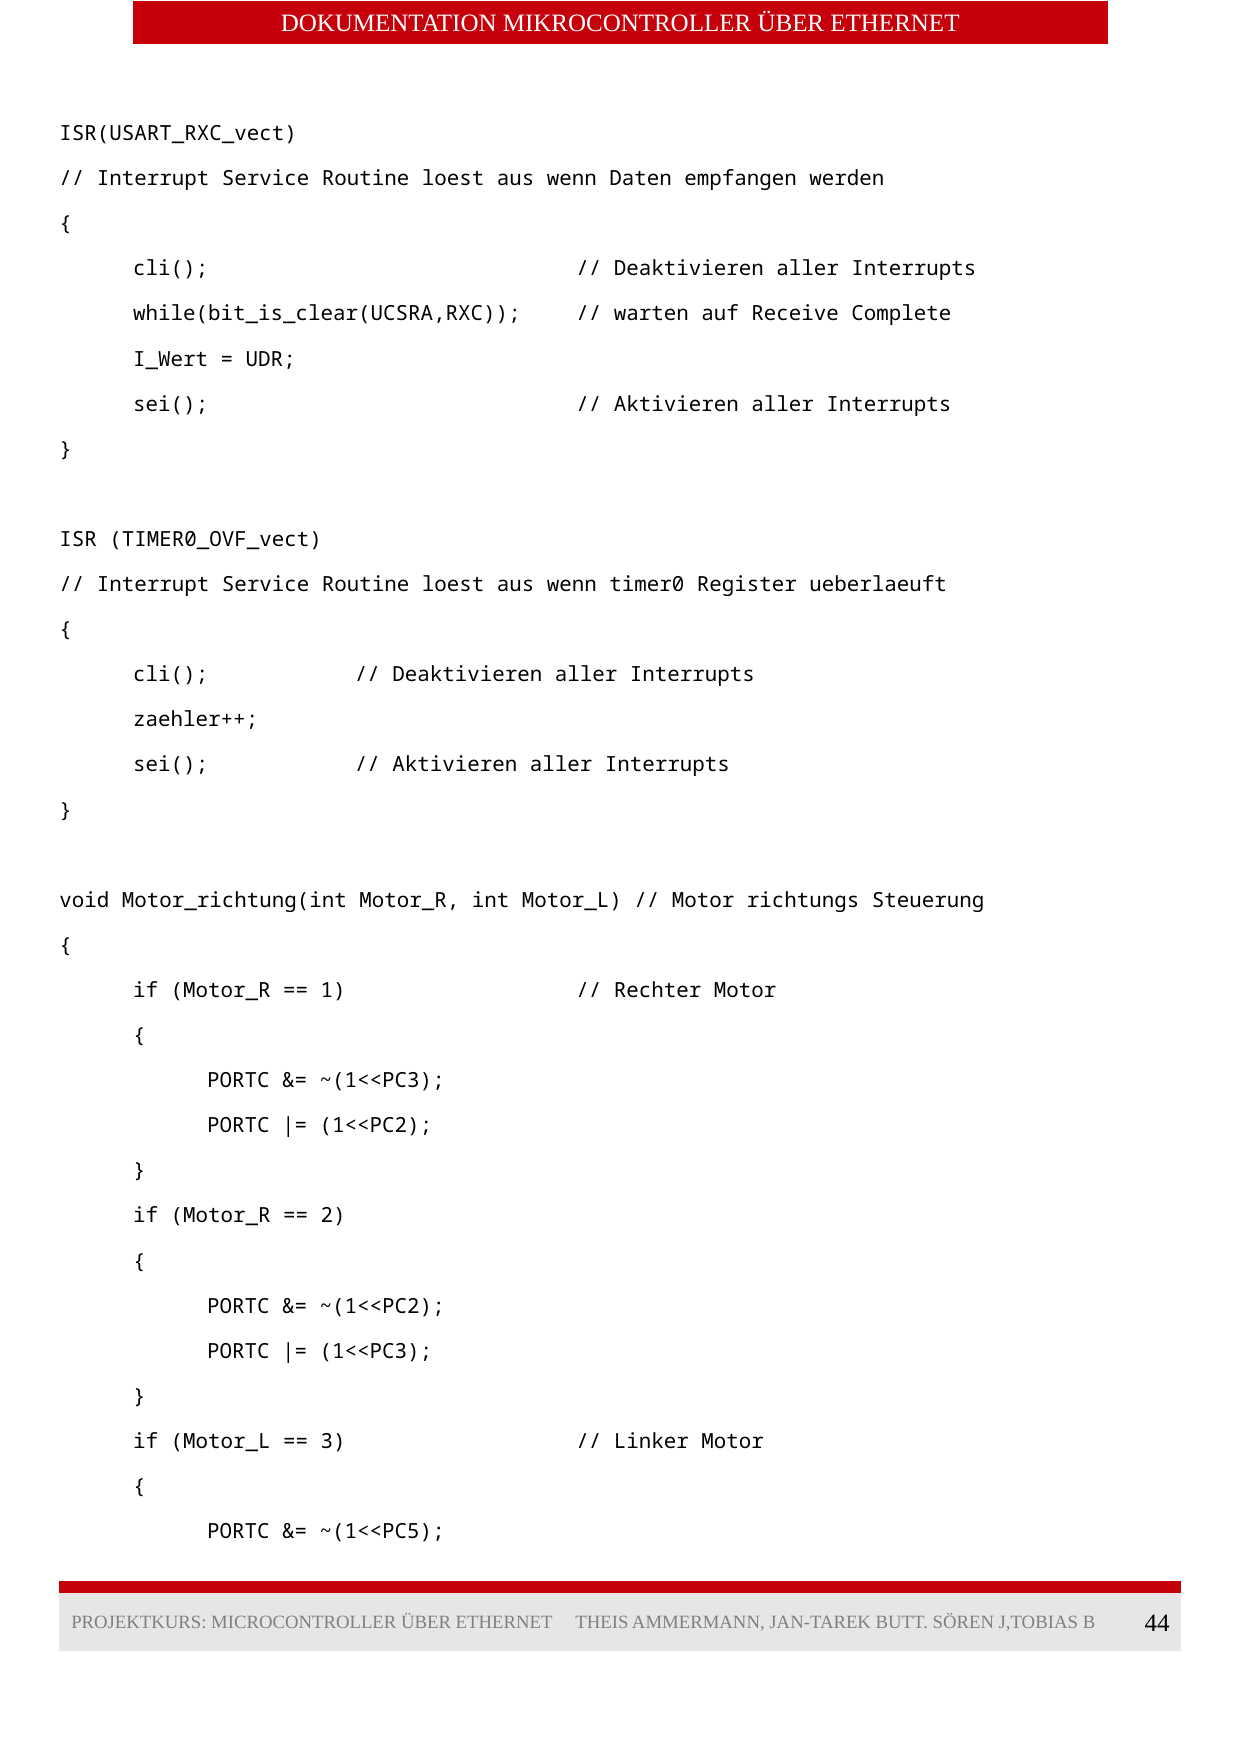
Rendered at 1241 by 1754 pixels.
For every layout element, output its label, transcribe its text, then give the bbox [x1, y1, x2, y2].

text if (Motor_R == 1) // Rechter Motor [59, 975, 1181, 1003]
text { [59, 208, 1181, 237]
text cli(); // Deaktivieren aller Interrupts [59, 253, 1181, 282]
text { [59, 614, 1181, 643]
text if (Motor_L == 3) // Linker Motor [59, 1426, 1181, 1454]
text PORTC &= ~(1<<PC5); [59, 1516, 1181, 1545]
text cli(); // Deaktivieren aller Interrupts [59, 659, 1181, 688]
text PORTC &= ~(1<<PC2); [59, 1291, 1181, 1319]
text { [59, 930, 1181, 958]
text { [59, 1020, 1181, 1049]
text if (Motor_R == 2) [59, 1201, 1181, 1229]
text PORTC &= ~(1<<PC3); [59, 1065, 1181, 1094]
text } [59, 1381, 1181, 1409]
text // Interrupt Service Routine loest aus wenn timer0 Register ueberlaeuft [59, 569, 1181, 598]
text // Interrupt Service Routine loest aus wenn Daten empfangen werden [59, 163, 1181, 192]
text I_Wert = UDR; [59, 344, 1181, 372]
text sei(); // Aktivieren aller Interrupts [59, 749, 1181, 778]
text void Motor_richtung(int Motor_R, int Motor_L) // Motor richtungs Steuerung [59, 885, 1181, 913]
text ISR (TIMER0_OVF_vect) [59, 524, 1181, 552]
text zaehler++; [59, 704, 1181, 733]
text } [59, 434, 1181, 462]
text ISR(USART_RXC_vect) [59, 118, 1181, 147]
text } [59, 1156, 1181, 1184]
text sei(); // Aktivieren aller Interrupts [59, 389, 1181, 417]
text PORTC |= (1<<PC3); [59, 1336, 1181, 1364]
text PORTC |= (1<<PC2); [59, 1110, 1181, 1139]
text { [59, 1246, 1181, 1274]
text { [59, 1471, 1181, 1500]
text while(bit_is_clear(UCSRA,RXC)); // warten auf Receive Complete [59, 298, 1181, 327]
text } [59, 795, 1181, 823]
